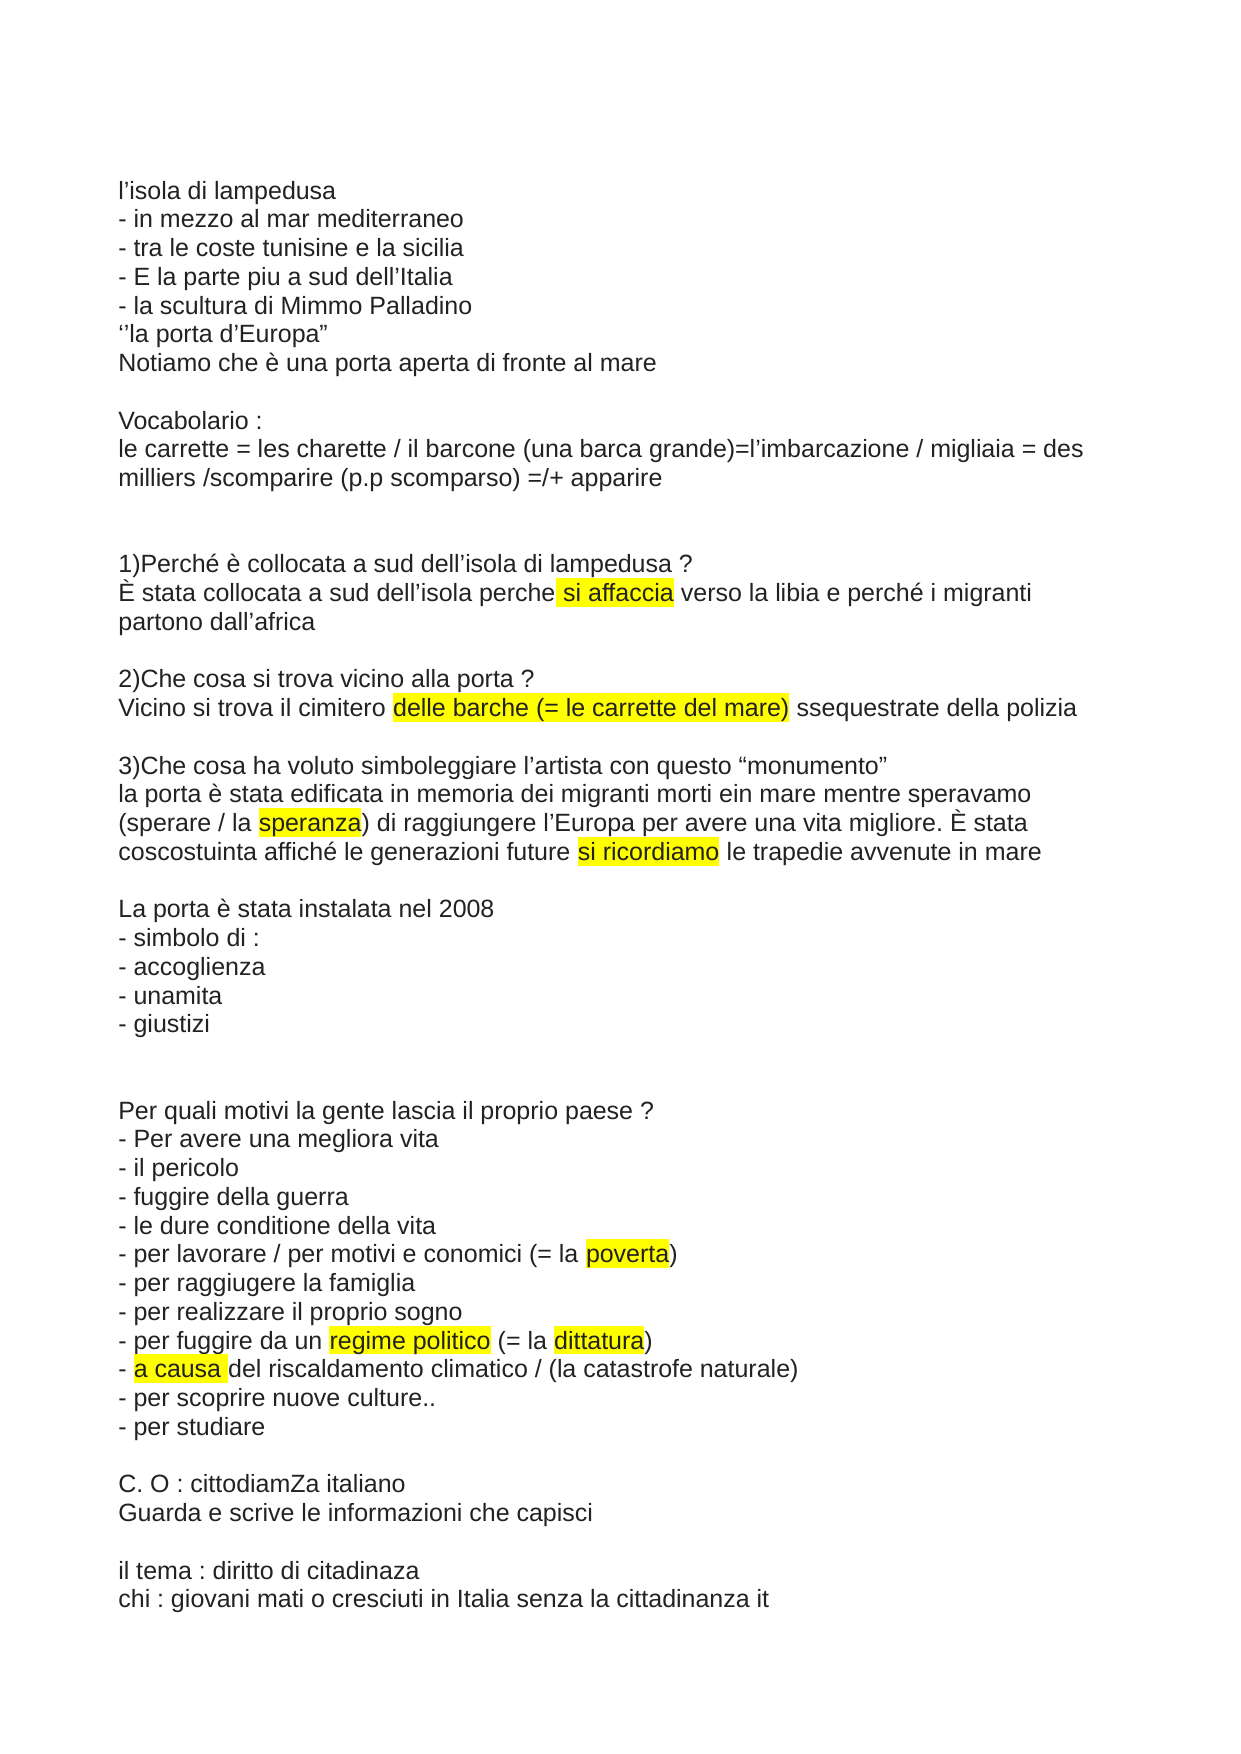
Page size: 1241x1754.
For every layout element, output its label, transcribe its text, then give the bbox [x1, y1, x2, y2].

text - in mezzo al mar mediterraneo [118, 204, 1122, 233]
text - il pericolo [118, 1153, 1122, 1182]
text - per studiare [118, 1412, 1122, 1441]
text 3)Che cosa ha voluto simboleggiare l’artista con questo “monumento” [118, 751, 1122, 779]
text 2)Che cosa si trova vicino alla porta ? [118, 664, 1122, 693]
text Vocabolario : [118, 406, 1122, 434]
text Notiamo che è una porta aperta di fronte al mare [118, 348, 1122, 377]
text C. O : cittodiamZa italiano [118, 1469, 1122, 1498]
text - tra le coste tunisine e la sicilia [118, 233, 1122, 262]
text - a causa del riscaldamento climatico / (la catastrofe naturale) [118, 1354, 1122, 1383]
text le carrette = les charette / il barcone (una barca grande)=l’imbarcazione / migliaia = des milliers /scomparire (p.p scomparso) =/+ apparire [118, 434, 1122, 492]
text È stata collocata a sud dell’isola perche si affaccia verso la libia e perché i migranti partono dall’africa [118, 578, 1122, 636]
text l’isola di lampedusa [118, 176, 1122, 204]
text chi : giovani mati o cresciuti in Italia senza la cittadinanza it [118, 1584, 1122, 1613]
text la porta è stata edificata in memoria dei migranti morti ein mare mentre speravamo (sperare / la speranza) di raggiungere l’Europa per avere una vita migliore. È stata coscostuinta affiché le generazioni future si ricordiamo le trapedie avvenute in mare [118, 779, 1122, 866]
text Per quali motivi la gente lascia il proprio paese ? [118, 1096, 1122, 1124]
text - fuggire della guerra [118, 1182, 1122, 1211]
text - per realizzare il proprio sogno [118, 1297, 1122, 1326]
text - accoglienza [118, 952, 1122, 981]
text - unamita [118, 981, 1122, 1009]
text il tema : diritto di citadinaza [118, 1556, 1122, 1584]
text - E la parte piu a sud dell’Italia [118, 262, 1122, 291]
text ‘’la porta d’Europa” [118, 319, 1122, 348]
text - giustizi [118, 1009, 1122, 1038]
text - per raggiugere la famiglia [118, 1268, 1122, 1297]
text 1)Perché è collocata a sud dell’isola di lampedusa ? [118, 549, 1122, 578]
text - Per avere una megliora vita [118, 1124, 1122, 1153]
text - la scultura di Mimmo Palladino [118, 291, 1122, 319]
text Guarda e scrive le informazioni che capisci [118, 1498, 1122, 1527]
text - le dure conditione della vita [118, 1211, 1122, 1239]
text - per fuggire da un regime politico (= la dittatura) [118, 1326, 1122, 1354]
text - per scoprire nuove culture.. [118, 1383, 1122, 1412]
text La porta è stata instalata nel 2008 [118, 894, 1122, 923]
text - simbolo di : [118, 923, 1122, 952]
text Vicino si trova il cimitero delle barche (= le carrette del mare) ssequestrate della polizia [118, 693, 1122, 722]
text - per lavorare / per motivi e conomici (= la poverta) [118, 1239, 1122, 1268]
